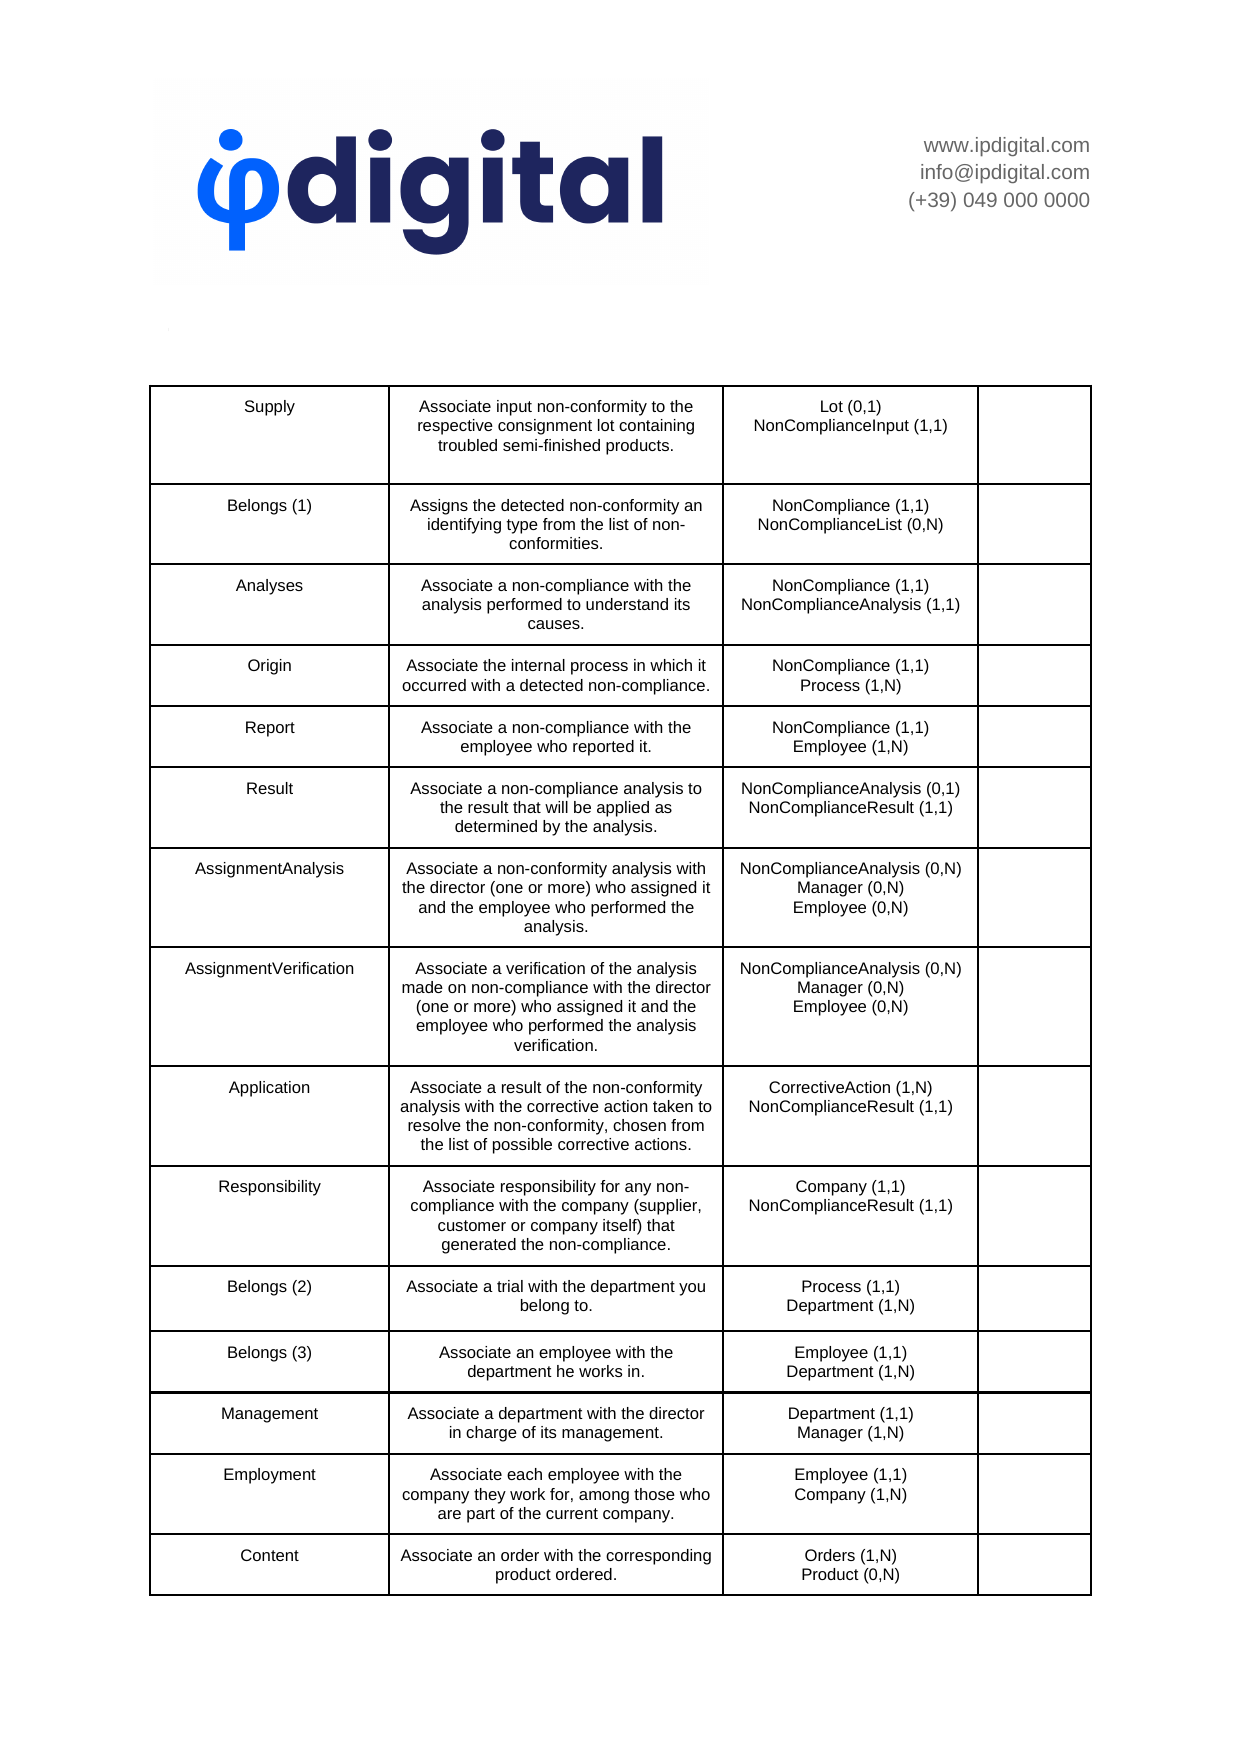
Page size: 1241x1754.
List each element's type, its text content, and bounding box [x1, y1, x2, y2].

table_cell Lot (0,1) NonComplianceInput (1,1) [724, 387, 977, 483]
table_cell Associate a non-compliance with the employee who reported it. [390, 707, 722, 766]
table_cell [979, 1332, 1090, 1391]
table_cell NonCompliance (1,1) NonComplianceAnalysis (1,1) [724, 565, 977, 644]
table_cell Orders (1,N) Product (0,N) [724, 1535, 977, 1594]
table_cell Company (1,1) NonComplianceResult (1,1) [724, 1167, 977, 1264]
table_cell Associate an order with the corresponding product ordered. [390, 1535, 722, 1594]
table_cell NonCompliance (1,1) Employee (1,N) [724, 707, 977, 766]
picture [153, 78, 709, 285]
table_cell Assigns the detected non-conformity an identifying type from the list of non-conformities. [390, 485, 722, 563]
table_cell [979, 1267, 1090, 1330]
table_cell NonComplianceAnalysis (0,1) NonComplianceResult (1,1) [724, 768, 977, 847]
table_cell [979, 768, 1090, 847]
table_cell Associate a result of the non-conformity analysis with the corrective action taken to resolve the non-conformity, chosen from the list of possible corrective actions. [390, 1067, 722, 1164]
table_cell [979, 707, 1090, 766]
table_cell Belongs (3) [151, 1332, 388, 1391]
table_cell [979, 387, 1090, 483]
table_cell Employment [151, 1455, 388, 1533]
table_cell Associate each employee with the company they work for, among those who are part of the current company. [390, 1455, 722, 1533]
table_cell [979, 948, 1090, 1065]
table_cell Process (1,1) Department (1,N) [724, 1267, 977, 1330]
table_cell Employee (1,1) Department (1,N) [724, 1332, 977, 1391]
table_cell Associate a non-compliance with the analysis performed to understand its causes. [390, 565, 722, 644]
table_cell [979, 1535, 1090, 1594]
table_cell Belongs (1) [151, 485, 388, 563]
table_cell Content [151, 1535, 388, 1594]
table_cell [979, 849, 1090, 946]
table_cell Report [151, 707, 388, 766]
table_cell Result [151, 768, 388, 847]
table_cell [979, 1067, 1090, 1164]
table_cell [979, 1167, 1090, 1264]
table_cell CorrectiveAction (1,N) NonComplianceResult (1,1) [724, 1067, 977, 1164]
table_cell Associate input non-conformity to the respective consignment lot containing troubled semi-finished products. [390, 387, 722, 483]
table_cell Associate a department with the director in charge of its management. [390, 1394, 722, 1453]
table_cell Department (1,1) Manager (1,N) [724, 1394, 977, 1453]
table_cell [979, 565, 1090, 644]
table_cell NonCompliance (1,1) Process (1,N) [724, 646, 977, 705]
table_cell AssignmentAnalysis [151, 849, 388, 946]
table_cell Associate responsibility for any non-compliance with the company (supplier, customer or company itself) that generated the non-compliance. [390, 1167, 722, 1264]
table_cell AssignmentVerification [151, 948, 388, 1065]
table_cell [979, 485, 1090, 563]
table_cell Associate a verification of the analysis made on non-compliance with the director (one or more) who assigned it and the employee who performed the analysis verification. [390, 948, 722, 1065]
table_cell NonCompliance (1,1) NonComplianceList (0,N) [724, 485, 977, 563]
table_cell Management [151, 1394, 388, 1453]
table_cell Associate a non-conformity analysis with the director (one or more) who assigned it and the employee who performed the analysis. [390, 849, 722, 946]
table_cell Associate the internal process in which it occurred with a detected non-compliance. [390, 646, 722, 705]
table_cell Associate a non-compliance analysis to the result that will be applied as determined by the analysis. [390, 768, 722, 847]
table_cell Application [151, 1067, 388, 1164]
table_cell Analyses [151, 565, 388, 644]
table_cell [979, 646, 1090, 705]
table_cell Employee (1,1) Company (1,N) [724, 1455, 977, 1533]
table_cell Associate a trial with the department you belong to. [390, 1267, 722, 1330]
table_cell Responsibility [151, 1167, 388, 1264]
table_cell Associate an employee with the department he works in. [390, 1332, 722, 1391]
table_cell [979, 1394, 1090, 1453]
table_cell NonComplianceAnalysis (0,N) Manager (0,N) Employee (0,N) [724, 948, 977, 1065]
table_cell Belongs (2) [151, 1267, 388, 1330]
table_cell NonComplianceAnalysis (0,N) Manager (0,N) Employee (0,N) [724, 849, 977, 946]
table_cell Supply [151, 387, 388, 483]
table_cell [979, 1455, 1090, 1533]
table_cell Origin [151, 646, 388, 705]
